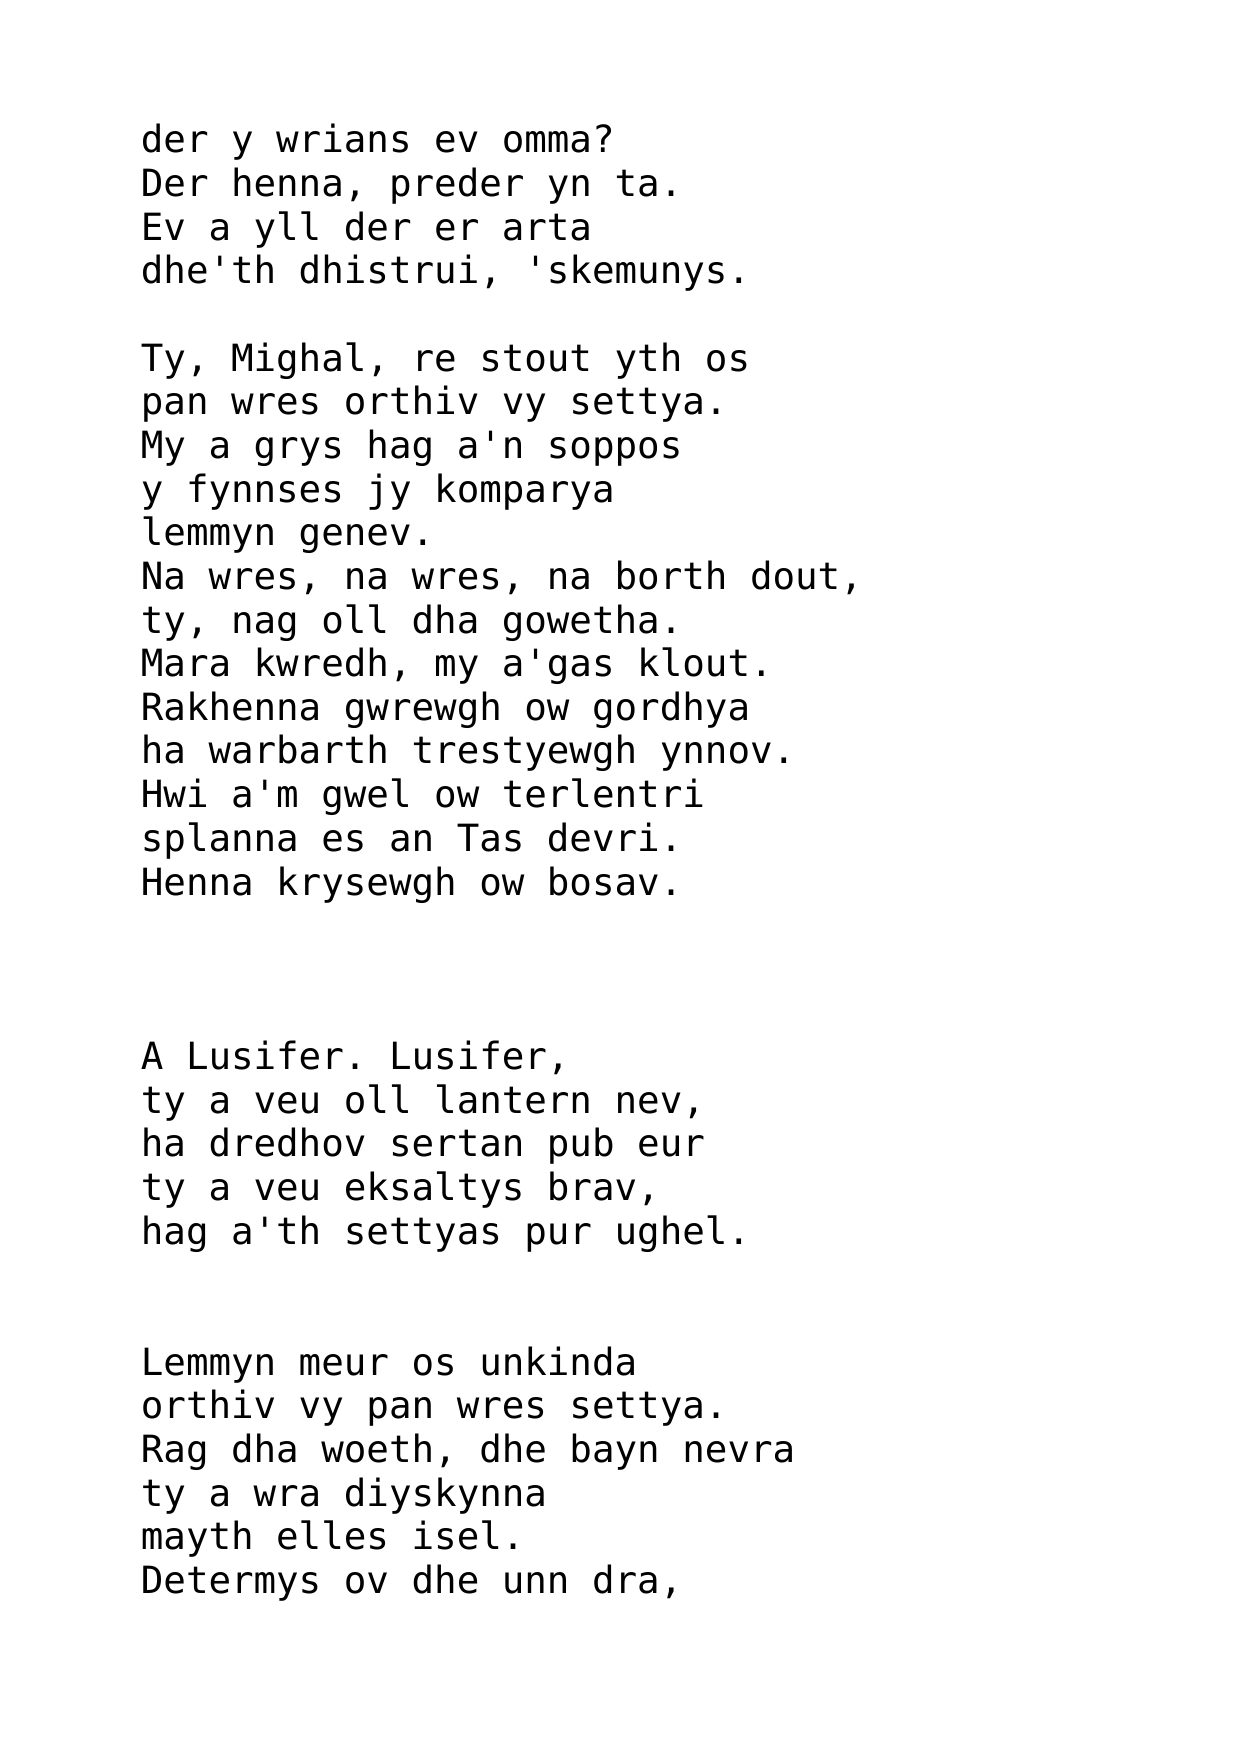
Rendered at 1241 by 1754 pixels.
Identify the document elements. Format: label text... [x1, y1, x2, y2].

text dhe'th dhistrui, 'skemunys. [118, 249, 1122, 293]
text hag a'th settyas pur ughel. [118, 1209, 1122, 1253]
text A Lusifer. Lusifer, [118, 1035, 1122, 1078]
text ty a veu eksaltys brav, [118, 1166, 1122, 1209]
text Ev a yll der er arta [118, 205, 1122, 249]
text Lemmyn meur os unkinda [118, 1340, 1122, 1384]
text Mara kwredh, my a'gas klout. [118, 642, 1122, 686]
text Henna krysewgh ow bosav. [118, 860, 1122, 904]
text Rag dha woeth, dhe bayn nevra [118, 1427, 1122, 1471]
text ha dredhov sertan pub eur [118, 1122, 1122, 1166]
text orthiv vy pan wres settya. [118, 1384, 1122, 1427]
text splanna es an Tas devri. [118, 816, 1122, 860]
text Hwi a'm gwel ow terlentri [118, 773, 1122, 816]
text ty a wra diyskynna [118, 1471, 1122, 1515]
text Ty, Mighal, re stout yth os [118, 336, 1122, 380]
text pan wres orthiv vy settya. [118, 380, 1122, 424]
text Determys ov dhe unn dra, [118, 1558, 1122, 1602]
text mayth elles isel. [118, 1515, 1122, 1558]
text lemmyn genev. [118, 511, 1122, 554]
text ty a veu oll lantern nev, [118, 1078, 1122, 1122]
text My a grys hag a'n soppos [118, 424, 1122, 467]
text Rakhenna gwrewgh ow gordhya [118, 686, 1122, 729]
text y fynnses jy komparya [118, 467, 1122, 511]
text Na wres, na wres, na borth dout, [118, 554, 1122, 598]
text Der henna, preder yn ta. [118, 162, 1122, 205]
text ha warbarth trestyewgh ynnov. [118, 729, 1122, 773]
text der y wrians ev omma? [118, 118, 1122, 162]
text ty, nag oll dha gowetha. [118, 598, 1122, 642]
